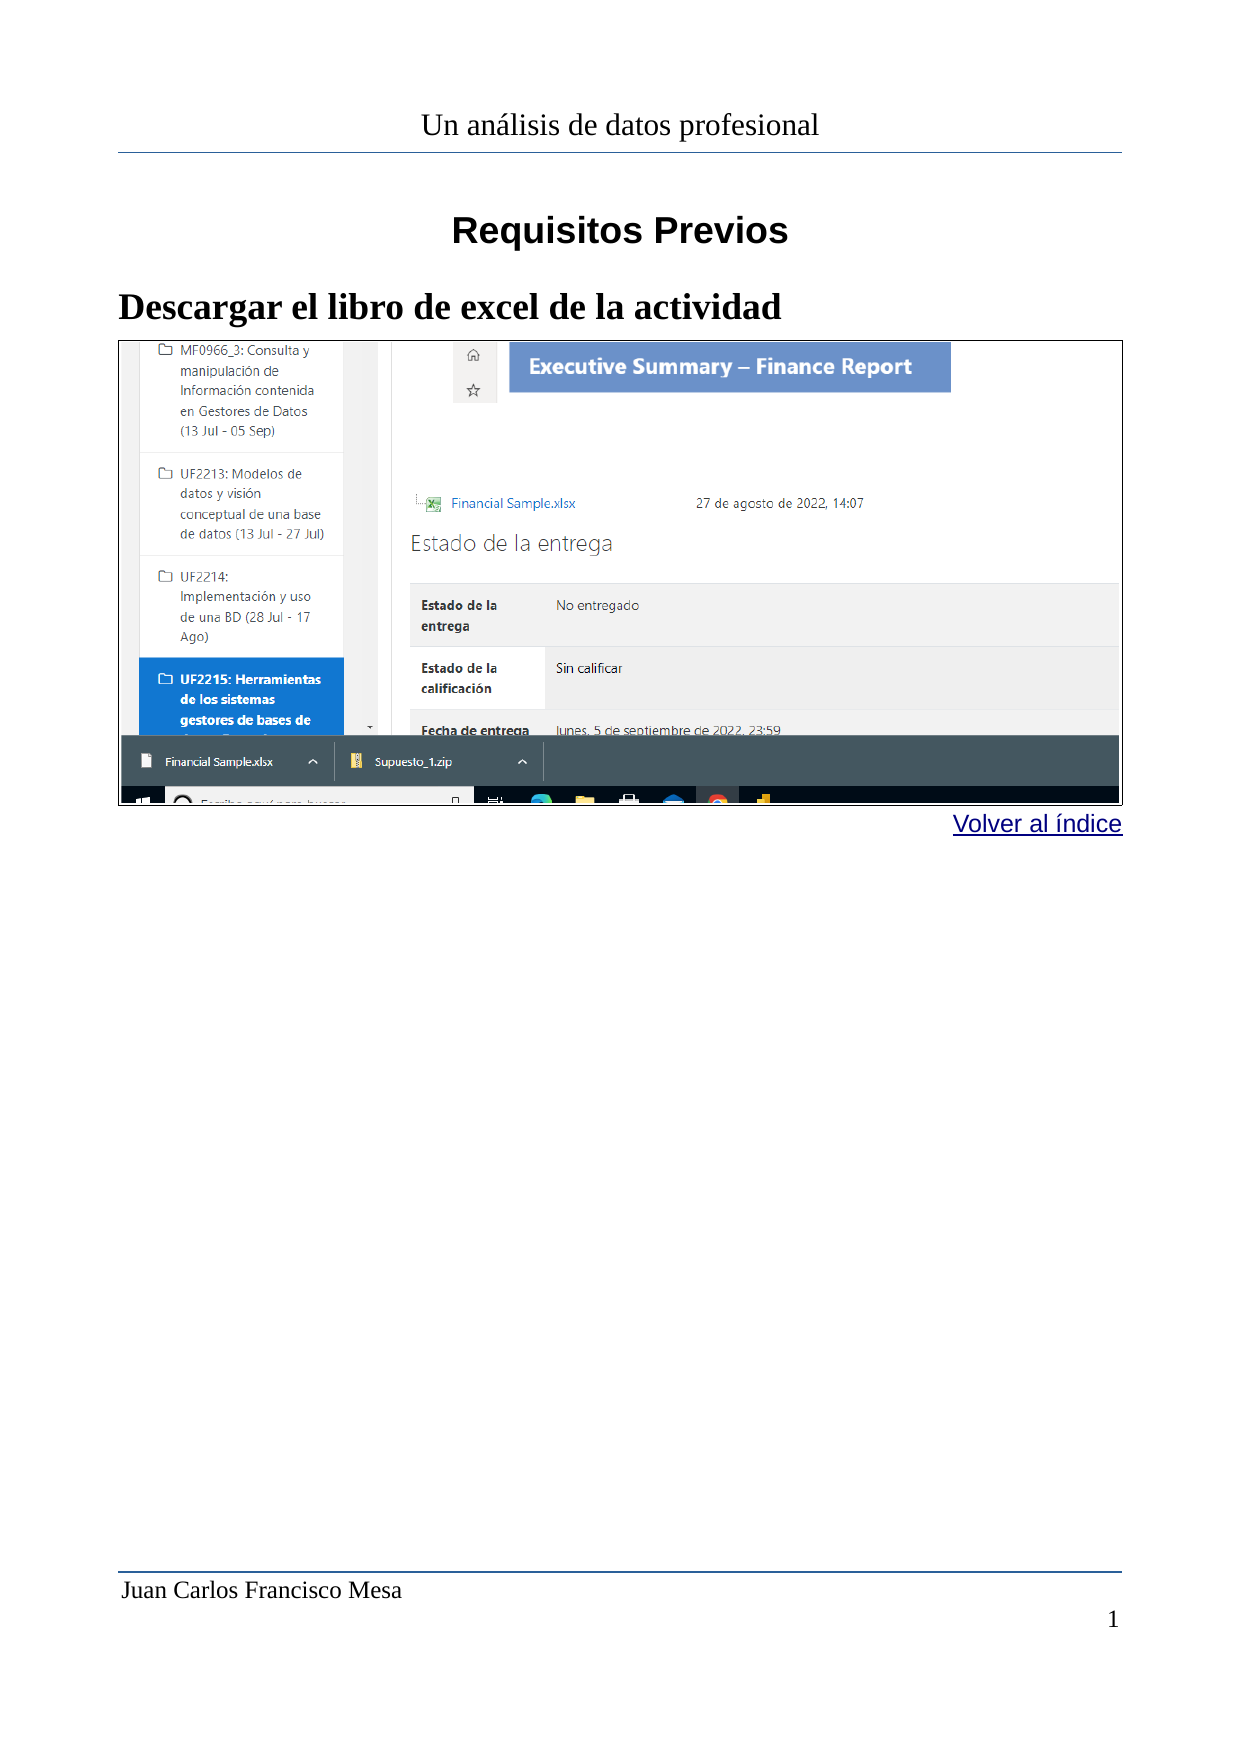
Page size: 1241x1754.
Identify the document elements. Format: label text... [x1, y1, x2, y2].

text [119, 341, 1122, 805]
subtitle Requisitos Previos [118, 208, 1122, 251]
picture [121, 342, 1119, 803]
text Volver al índice [118, 806, 1122, 838]
subtitle Descargar el libro de excel de la actividad [118, 284, 1122, 327]
